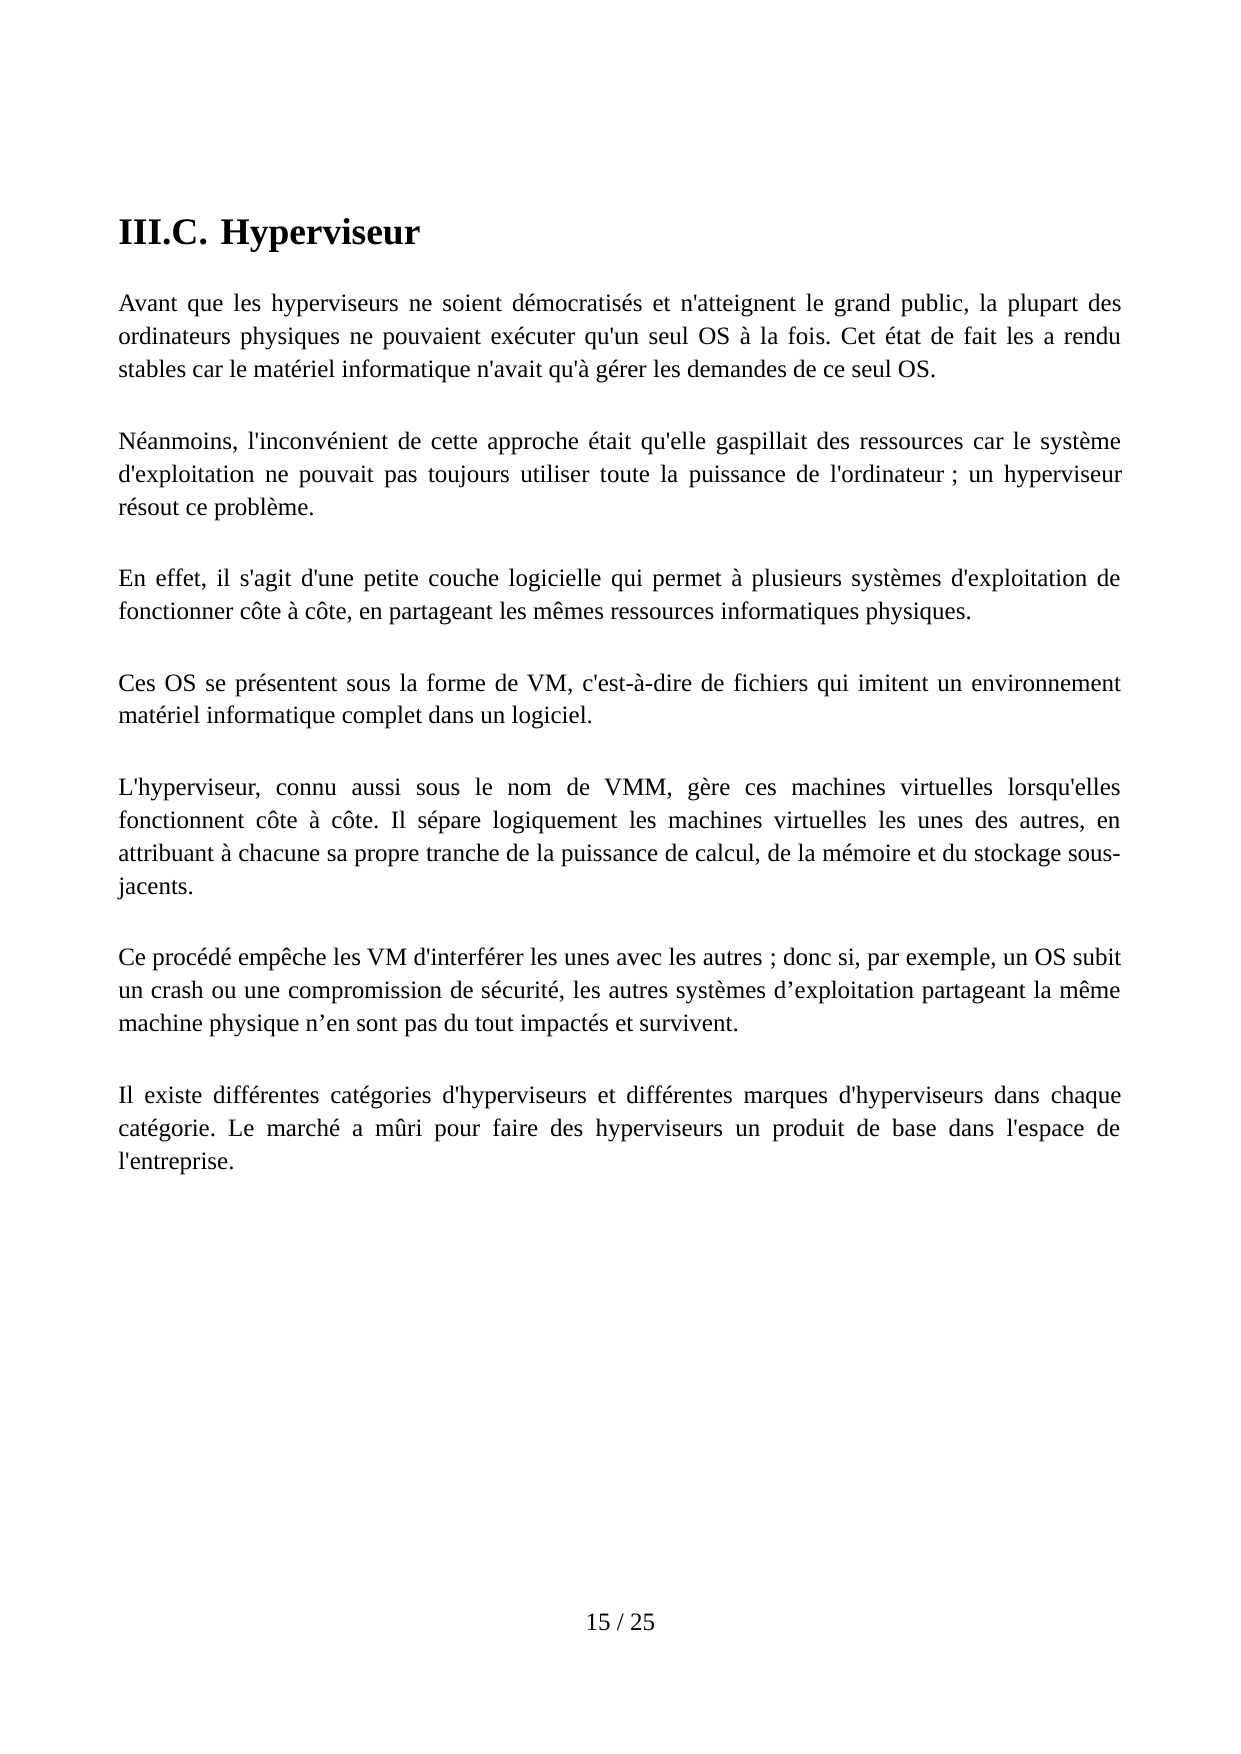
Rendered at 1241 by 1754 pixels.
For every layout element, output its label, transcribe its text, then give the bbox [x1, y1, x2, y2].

text Ces OS se présentent sous la forme de VM, c'est-à-dire de fichiers qui imitent un environnement matériel informatique complet dans un logiciel. [118, 668, 1122, 729]
text Néanmoins, l'inconvénient de cette approche était qu'elle gaspillait des ressources car le système d'exploitation ne pouvait pas toujours utiliser toute la puissance de l'ordinateur ; un hyperviseur résout ce problème. [118, 426, 1122, 521]
text Ce procédé empêche les VM d'interférer les unes avec les autres ; donc si, par exemple, un OS subit un crash ou une compromission de sécurité, les autres systèmes d’exploitation partageant la même machine physique n’en sont pas du tout impactés et survivent. [118, 942, 1122, 1037]
text Avant que les hyperviseurs ne soient démocratisés et n'atteignent le grand public, la plupart des ordinateurs physiques ne pouvaient exécuter qu'un seul OS à la fois. Cet état de fait les a rendu stables car le matériel informatique n'avait qu'à gérer les demandes de ce seul OS. [118, 288, 1122, 383]
text Il existe différentes catégories d'hyperviseurs et différentes marques d'hyperviseurs dans chaque catégorie. Le marché a mûri pour faire des hyperviseurs un produit de base dans l'espace de l'entreprise. [118, 1080, 1122, 1174]
text L'hyperviseur, connu aussi sous le nom de VMM, gère ces machines virtuelles lorsqu'elles fonctionnent côte à côte. Il sépare logiquement les machines virtuelles les unes des autres, en attribuant à chacune sa propre tranche de la puissance de calcul, de la mémoire et du stockage sous-jacents. [118, 772, 1122, 900]
text En effet, il s'agit d'une petite couche logicielle qui permet à plusieurs systèmes d'exploitation de fonctionner côte à côte, en partageant les mêmes ressources informatiques physiques. [118, 563, 1122, 625]
subtitle Hyperviseur [118, 209, 1122, 252]
